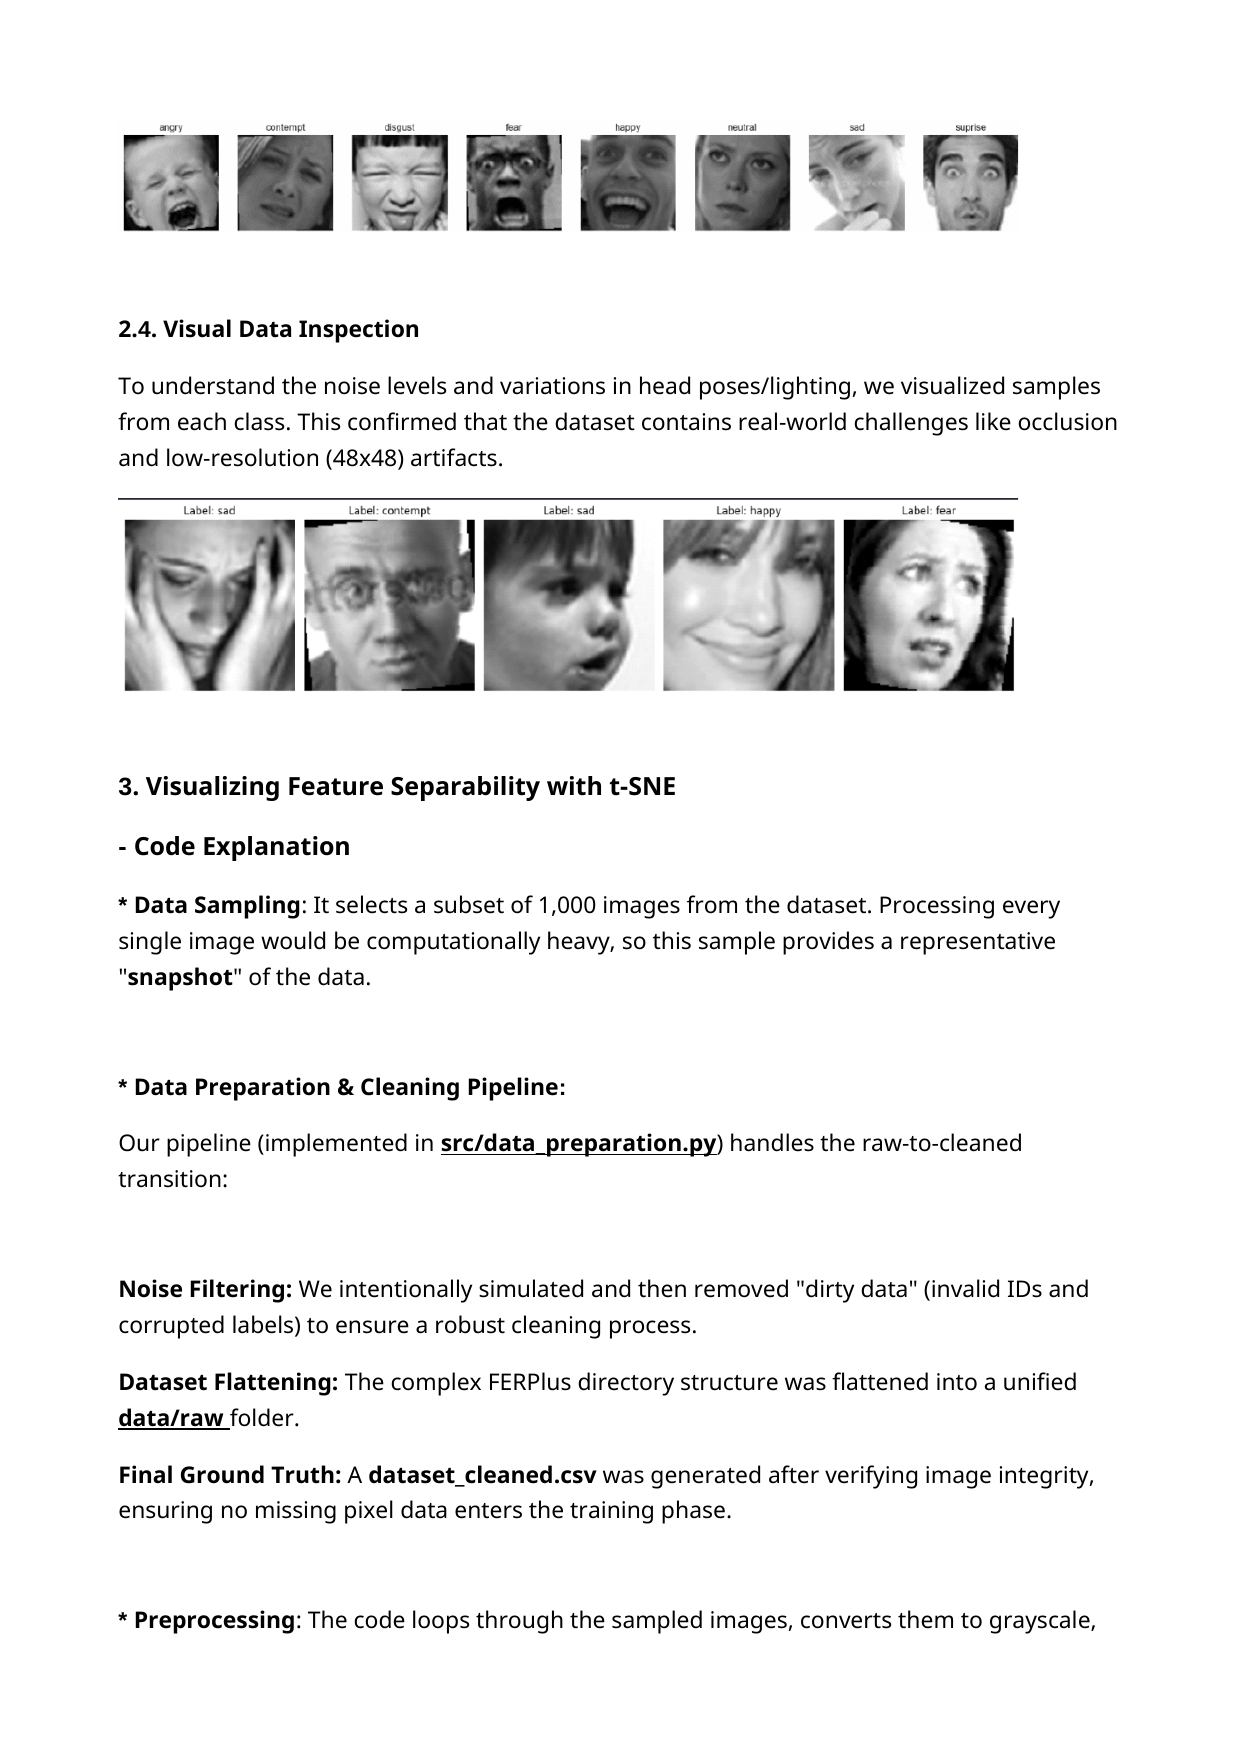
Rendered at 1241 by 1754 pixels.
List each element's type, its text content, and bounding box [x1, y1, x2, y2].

text - Code Explanation [118, 829, 1122, 863]
text To understand the noise levels and variations in head poses/lighting, we visualized samples from each class. This confirmed that the dataset contains real-world challenges like occlusion and low-resolution (48x48) artifacts. [118, 369, 1122, 473]
text Dataset Flattening: The complex FERPlus directory structure was flattened into a unified data/raw folder. [118, 1366, 1122, 1433]
text * Data Preparation & Cleaning Pipeline: [118, 1071, 1122, 1102]
text 3. Visualizing Feature Separability with t-SNE [118, 769, 1122, 803]
text Noise Filtering: We intentionally simulated and then removed "dirty data" (invalid IDs and corrupted labels) to ensure a robust cleaning process. [118, 1273, 1122, 1340]
text Our pipeline (implemented in src/data_preparation.py) handles the raw-to-cleaned transition: [118, 1127, 1122, 1194]
text Final Ground Truth: A dataset_cleaned.csv was generated after verifying image integrity, ensuring no missing pixel data enters the training phase. [118, 1458, 1122, 1526]
text 2.4. Visual Data Inspection [118, 313, 1122, 344]
text * Data Sampling: It selects a subset of 1,000 images from the dataset. Processing every single image would be computationally heavy, so this sample provides a representative "snapshot" of the data. [118, 889, 1122, 992]
text * Preprocessing: The code loops through the sampled images, converts them to grayscale, [118, 1604, 1122, 1636]
